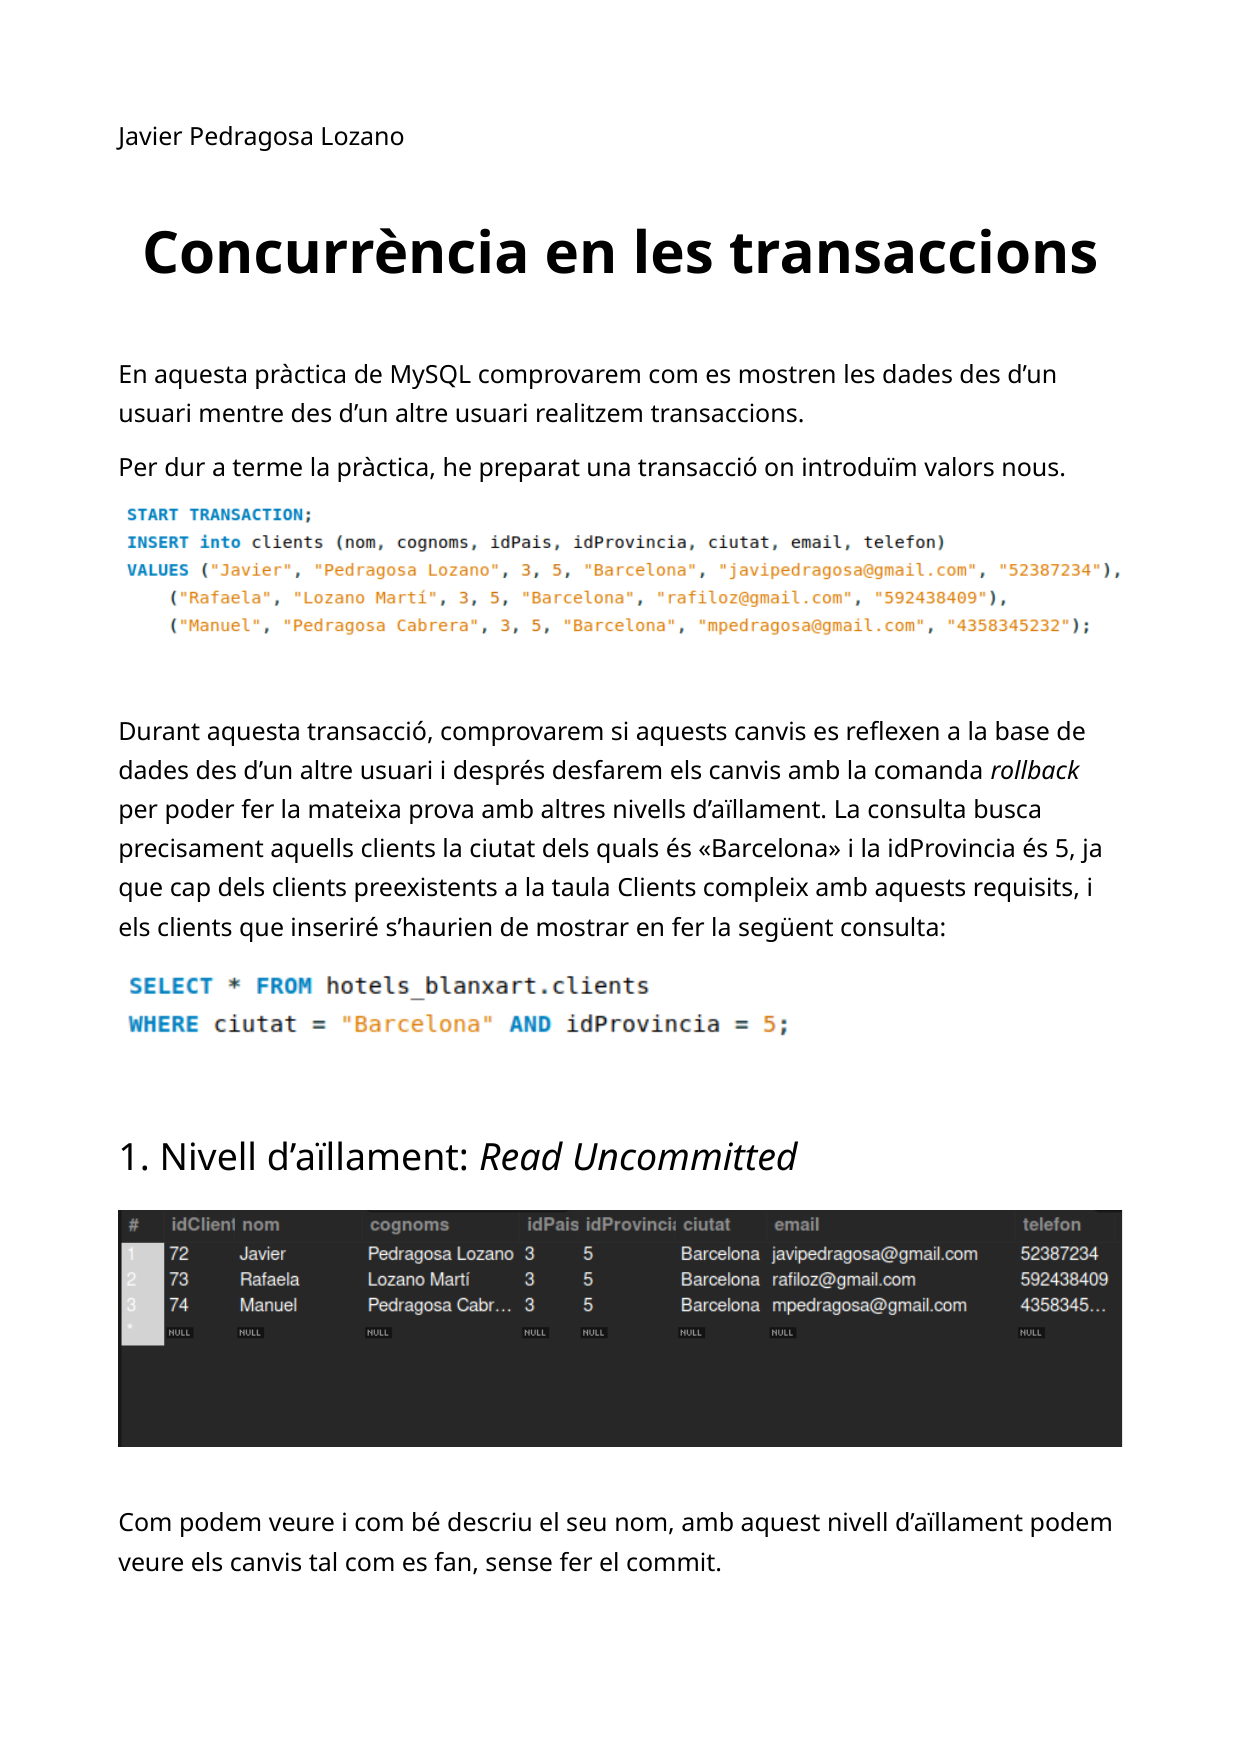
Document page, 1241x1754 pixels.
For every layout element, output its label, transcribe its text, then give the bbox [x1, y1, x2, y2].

text Javier Pedragosa Lozano [118, 118, 1122, 152]
picture [118, 1210, 1123, 1447]
text Per dur a terme la pràctica, he preparat una transacció on introduïm valors nous. [118, 450, 1122, 484]
picture [120, 503, 1121, 655]
title Concurrència en les transaccions [118, 211, 1122, 291]
text En aquesta pràctica de MySQL comprovarem com es mostren les dades des d’un usuari mentre des d’un altre usuari realitzem transaccions. [118, 357, 1122, 430]
text Durant aquesta transacció, comprovarem si aquests canvis es reflexen a la base de dades des d’un altre usuari i després desfarem els canvis amb la comanda rollback per poder fer la mateixa prova amb altres nivells d’aïllament. La consulta busca precisament aquells clients la ciutat dels quals és «Barcelona» i la idProvincia és 5, ja que cap dels clients preexistents a la taula Clients compleix amb aquests requisits, i els clients que inseriré s’haurien de mostrar en fer la següent consulta: [118, 713, 1122, 943]
text Com podem veure i com bé descriu el seu nom, amb aquest nivell d’aïllament podem veure els canvis tal com es fan, sense fer el commit. [118, 1505, 1122, 1578]
picture [116, 967, 807, 1051]
subtitle 1. Nivell d’aïllament: Read Uncommitted [118, 1131, 1122, 1182]
